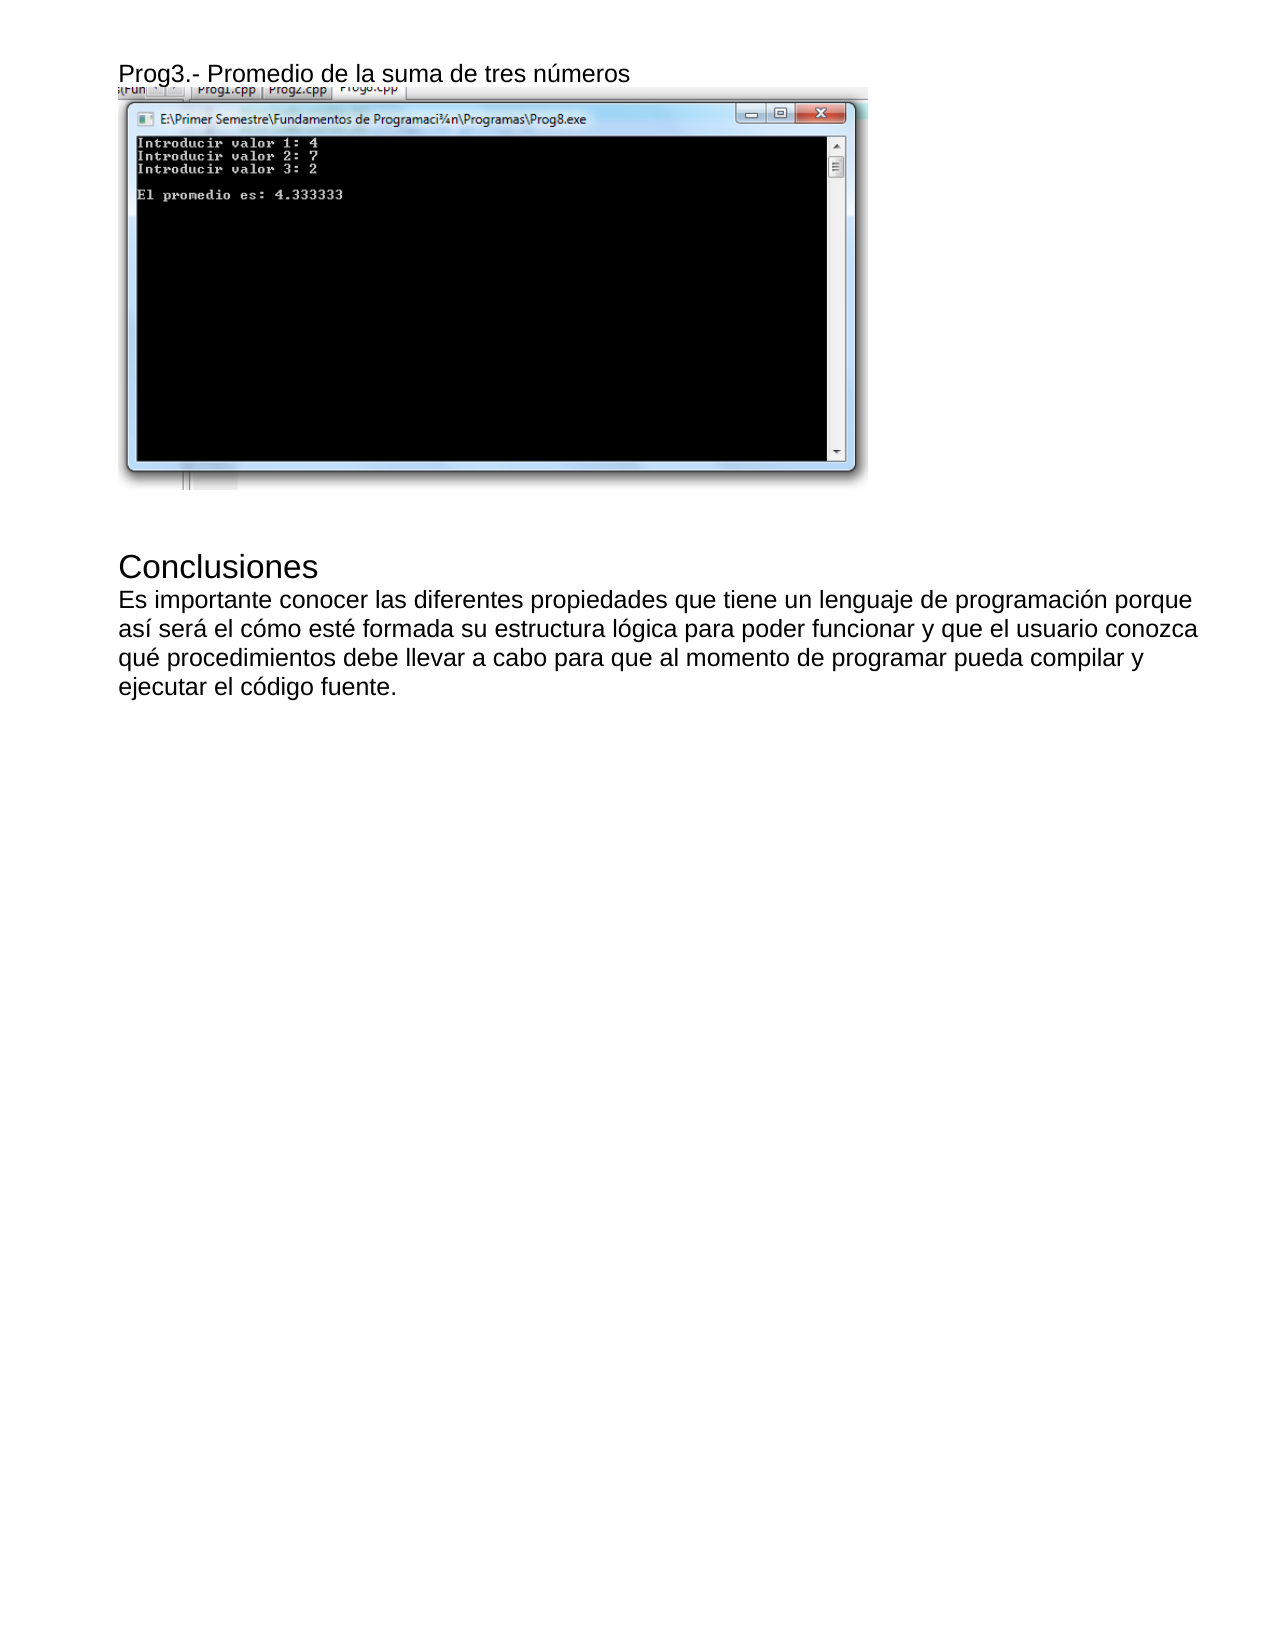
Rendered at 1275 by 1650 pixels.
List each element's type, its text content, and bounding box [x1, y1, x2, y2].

text Es importante conocer las diferentes propiedades que tiene un lenguaje de programación porque así será el cómo esté formada su estructura lógica para poder funcionar y que el usuario conozca qué procedimientos debe llevar a cabo para que al momento de programar pueda compilar y ejecutar el código fuente. [118, 585, 1205, 700]
text Conclusiones [118, 547, 1205, 585]
text Prog3.- Promedio de la suma de tres números [118, 59, 1205, 88]
